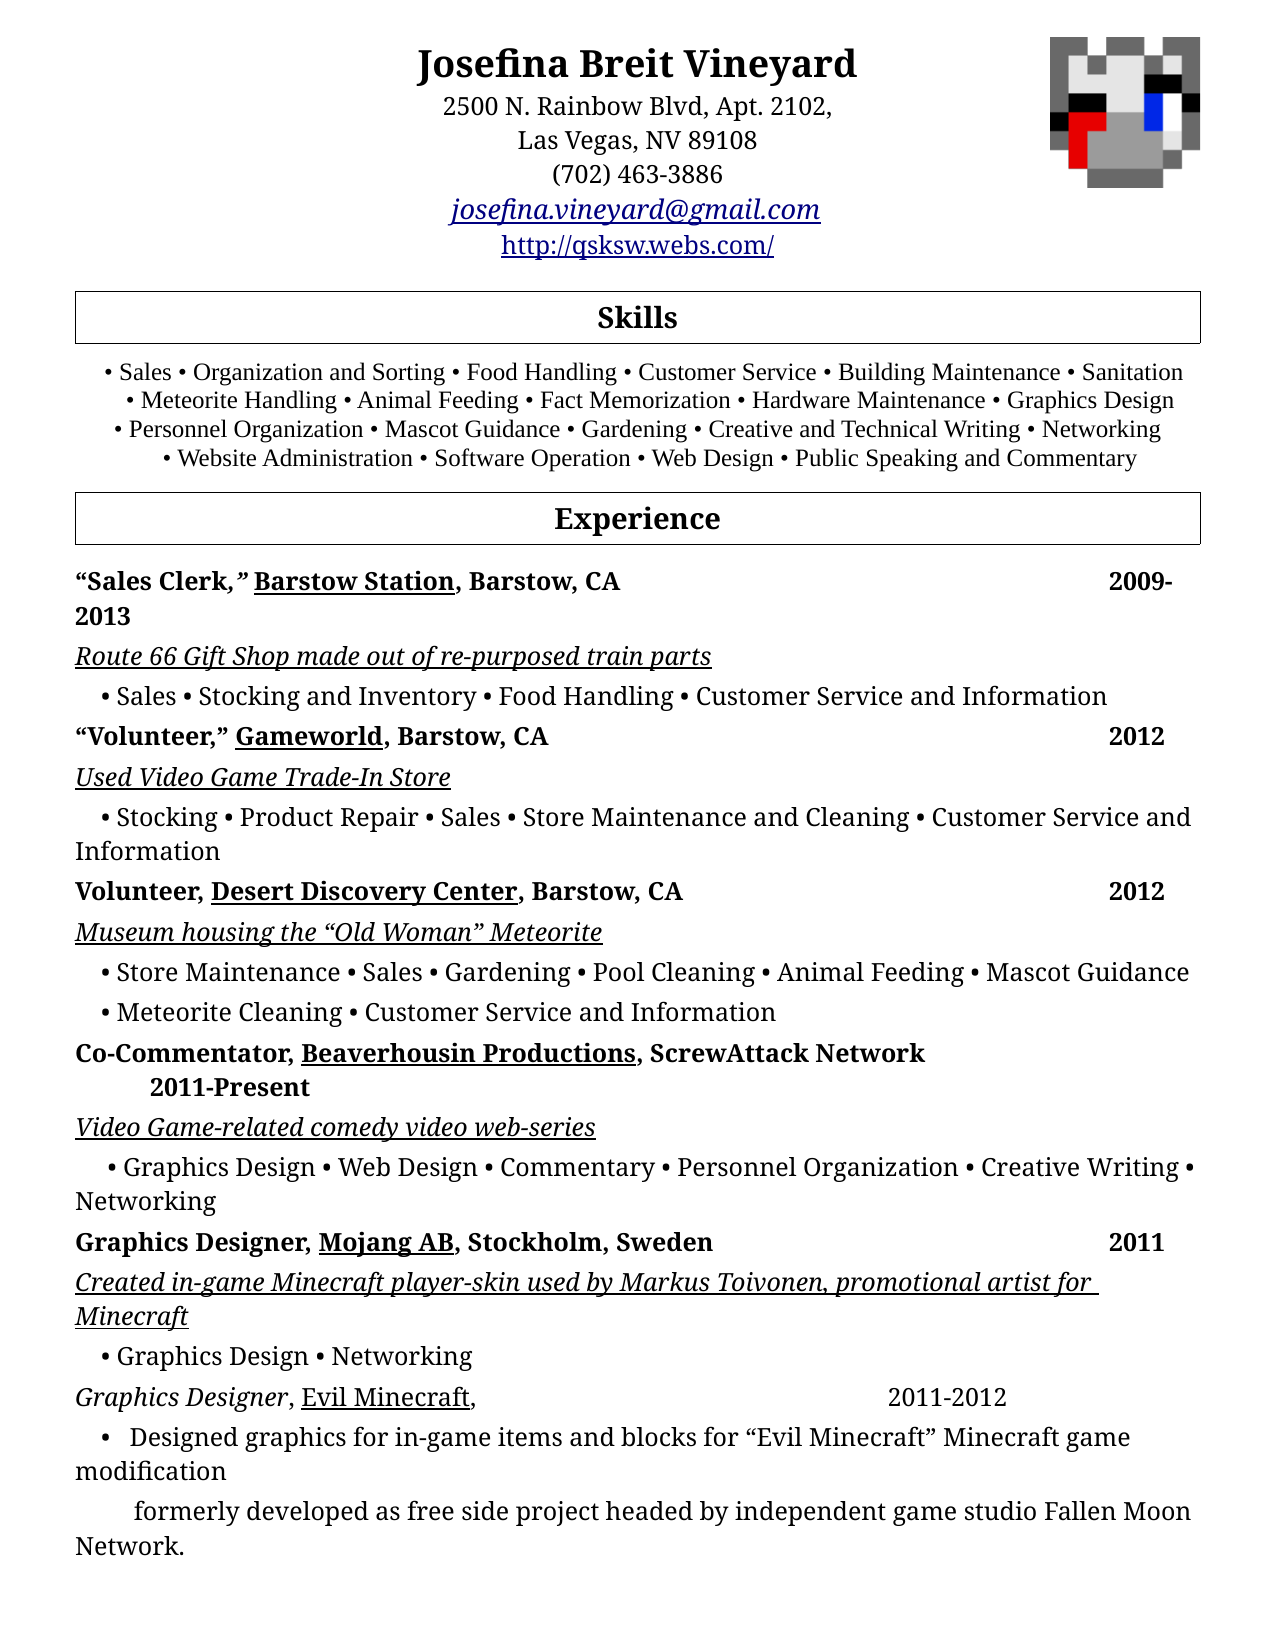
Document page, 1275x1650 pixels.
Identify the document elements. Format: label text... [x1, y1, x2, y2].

text • Meteorite Cleaning • Customer Service and Information [75, 995, 1200, 1029]
text Graphics Designer, Evil Minecraft, 2011-2012 [75, 1379, 1200, 1413]
text Volunteer, Desert Discovery Center, Barstow, CA 2012 [75, 874, 1200, 908]
table_header Experience [76, 493, 1200, 543]
text • Stocking • Product Repair • Sales • Store Maintenance and Cleaning • Customer Service and Information [75, 800, 1200, 868]
text Used Video Game Trade-In Store [75, 759, 1200, 793]
picture [1050, 37, 1200, 188]
text • Graphics Design • Networking [75, 1339, 1200, 1373]
text • Store Maintenance • Sales • Gardening • Pool Cleaning • Animal Feeding • Mascot Guidance [75, 955, 1200, 989]
table_header Skills [76, 292, 1200, 342]
text • Meteorite Handling • Animal Feeding • Fact Memorization • Hardware Maintenance • Graphics Design [75, 386, 1200, 414]
text • Graphics Design • Web Design • Commentary • Personnel Organization • Creative Writing • Networking [75, 1150, 1200, 1218]
text Route 66 Gift Shop made out of re-purposed train parts [75, 638, 1200, 672]
text Created in-game Minecraft player-skin used by Markus Toivonen, promotional artist for Minecraft [75, 1265, 1200, 1333]
text formerly developed as free side project headed by independent game studio Fallen Moon Network. [75, 1494, 1200, 1562]
list • Sales • Stocking and Inventory • Food Handling • Customer Service and Information [75, 679, 1200, 713]
text Museum housing the “Old Woman” Meteorite [75, 914, 1200, 948]
text • Personnel Organization • Mascot Guidance • Gardening • Creative and Technical Writing • Networking [75, 414, 1200, 443]
text Co-Commentator, Beaverhousin Productions, ScrewAttack Network 2011-Present [75, 1035, 1200, 1103]
text • Website Administration • Software Operation • Web Design • Public Speaking and Commentary [75, 443, 1200, 472]
text “Sales Clerk,” Barstow Station, Barstow, CA 2009-2013 [75, 564, 1200, 632]
text Video Game-related comedy video web-series [75, 1110, 1200, 1144]
text Graphics Designer, Mojang AB, Stockholm, Sweden 2011 [75, 1224, 1200, 1258]
text • Sales • Organization and Sorting • Food Handling • Customer Service • Building Maintenance • Sanitation [75, 357, 1200, 386]
text • Designed graphics for in-game items and blocks for “Evil Minecraft” Minecraft game modification [75, 1420, 1200, 1488]
text “Volunteer,” Gameworld, Barstow, CA 2012 [75, 719, 1200, 753]
